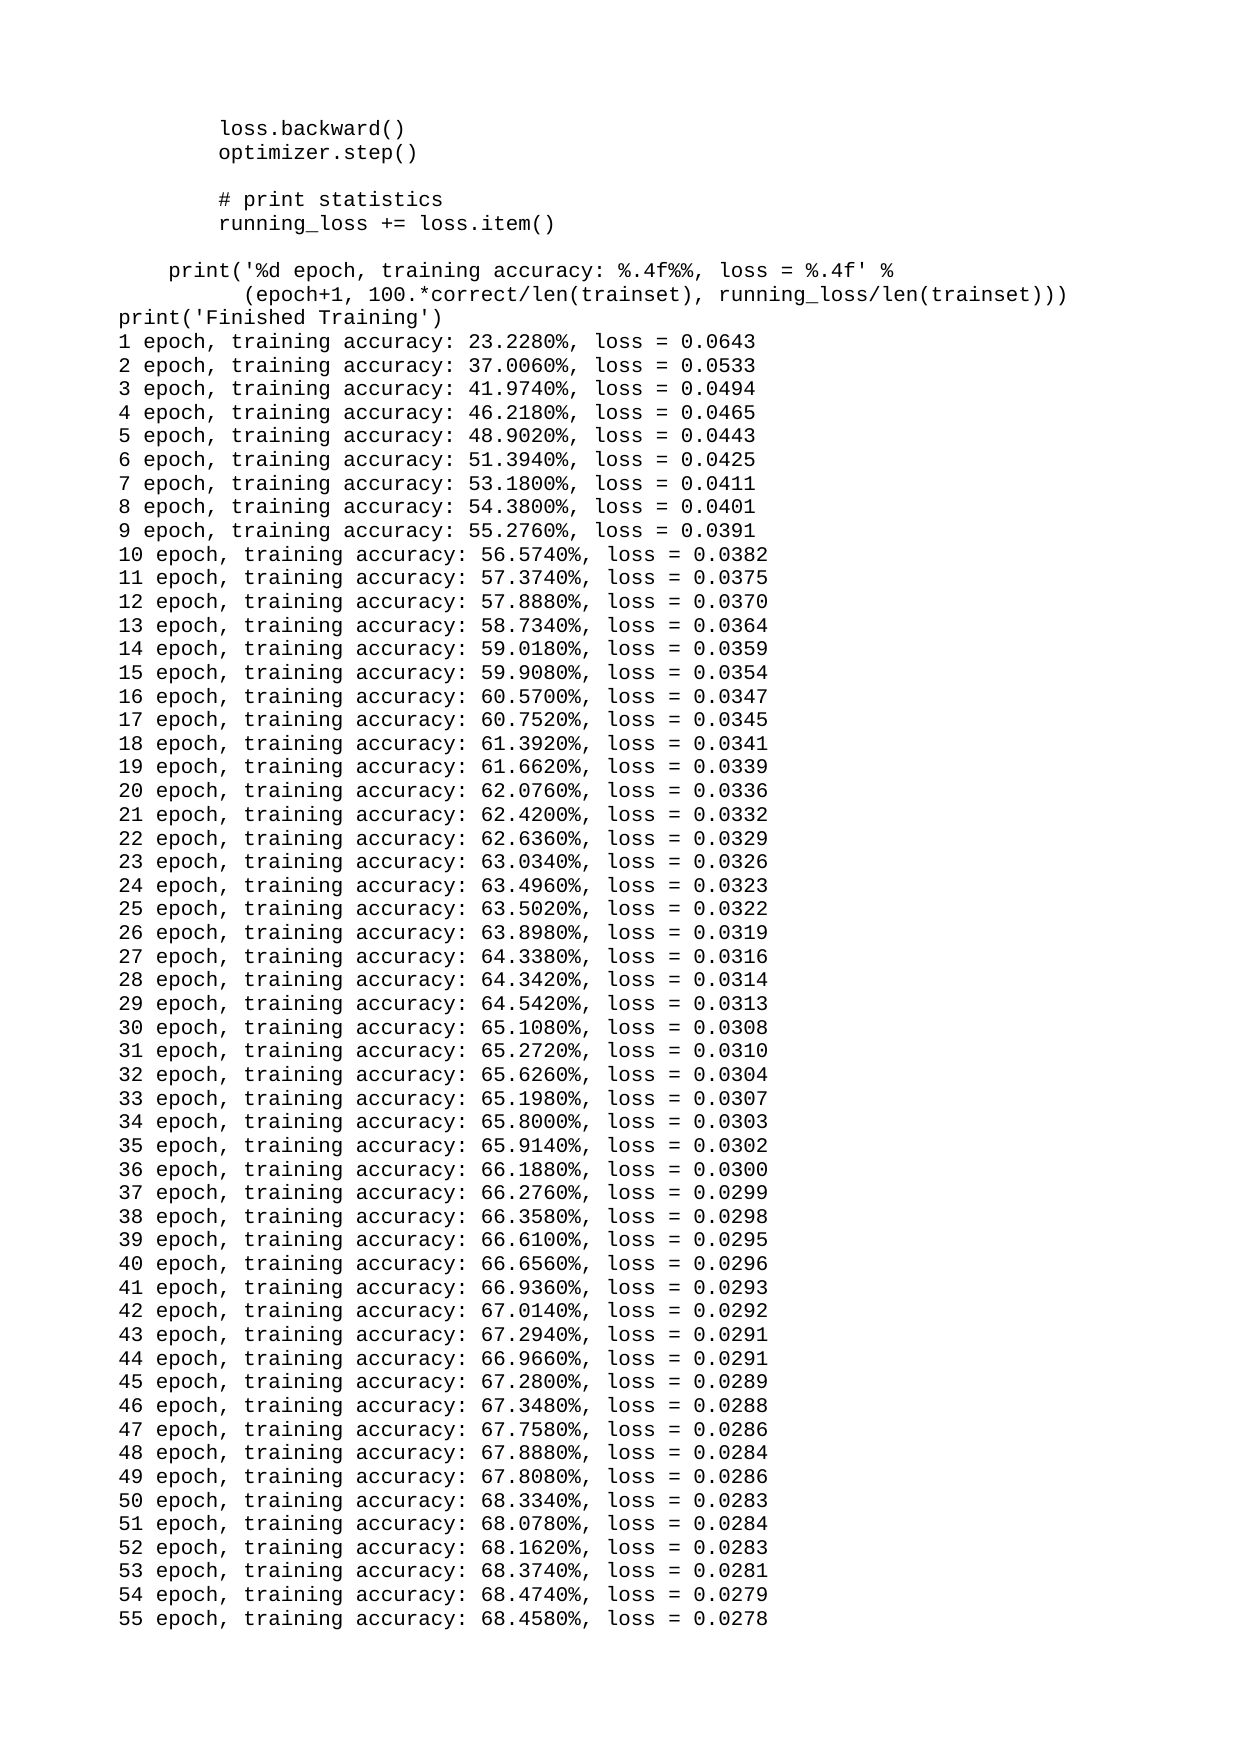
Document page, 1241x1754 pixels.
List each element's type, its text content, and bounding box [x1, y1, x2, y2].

text 35 epoch, training accuracy: 65.9140%, loss = 0.0302 [118, 1135, 1122, 1158]
text 46 epoch, training accuracy: 67.3480%, loss = 0.0288 [118, 1395, 1122, 1419]
text 47 epoch, training accuracy: 67.7580%, loss = 0.0286 [118, 1419, 1122, 1442]
text 44 epoch, training accuracy: 66.9660%, loss = 0.0291 [118, 1348, 1122, 1371]
text 34 epoch, training accuracy: 65.8000%, loss = 0.0303 [118, 1111, 1122, 1135]
text 3 epoch, training accuracy: 41.9740%, loss = 0.0494 [118, 378, 1122, 402]
text 55 epoch, training accuracy: 68.4580%, loss = 0.0278 [118, 1608, 1122, 1631]
text 10 epoch, training accuracy: 56.5740%, loss = 0.0382 [118, 544, 1122, 567]
text 5 epoch, training accuracy: 48.9020%, loss = 0.0443 [118, 426, 1122, 449]
text 43 epoch, training accuracy: 67.2940%, loss = 0.0291 [118, 1324, 1122, 1348]
text 50 epoch, training accuracy: 68.3340%, loss = 0.0283 [118, 1489, 1122, 1513]
text 14 epoch, training accuracy: 59.0180%, loss = 0.0359 [118, 638, 1122, 662]
text 45 epoch, training accuracy: 67.2800%, loss = 0.0289 [118, 1371, 1122, 1395]
text 30 epoch, training accuracy: 65.1080%, loss = 0.0308 [118, 1017, 1122, 1040]
text 2 epoch, training accuracy: 37.0060%, loss = 0.0533 [118, 354, 1122, 378]
text running_loss += loss.item() [118, 213, 1122, 236]
text 29 epoch, training accuracy: 64.5420%, loss = 0.0313 [118, 993, 1122, 1017]
text 54 epoch, training accuracy: 68.4740%, loss = 0.0279 [118, 1584, 1122, 1608]
text 22 epoch, training accuracy: 62.6360%, loss = 0.0329 [118, 827, 1122, 851]
text 21 epoch, training accuracy: 62.4200%, loss = 0.0332 [118, 804, 1122, 827]
text 23 epoch, training accuracy: 63.0340%, loss = 0.0326 [118, 851, 1122, 875]
text print('%d epoch, training accuracy: %.4f%%, loss = %.4f' % [118, 260, 1122, 284]
text optimizer.step() [118, 142, 1122, 165]
text 52 epoch, training accuracy: 68.1620%, loss = 0.0283 [118, 1537, 1122, 1561]
text 53 epoch, training accuracy: 68.3740%, loss = 0.0281 [118, 1561, 1122, 1584]
text 24 epoch, training accuracy: 63.4960%, loss = 0.0323 [118, 875, 1122, 898]
text 32 epoch, training accuracy: 65.6260%, loss = 0.0304 [118, 1064, 1122, 1088]
text 36 epoch, training accuracy: 66.1880%, loss = 0.0300 [118, 1158, 1122, 1182]
text 15 epoch, training accuracy: 59.9080%, loss = 0.0354 [118, 662, 1122, 686]
text 20 epoch, training accuracy: 62.0760%, loss = 0.0336 [118, 780, 1122, 804]
text 42 epoch, training accuracy: 67.0140%, loss = 0.0292 [118, 1300, 1122, 1324]
text 38 epoch, training accuracy: 66.3580%, loss = 0.0298 [118, 1206, 1122, 1229]
text 40 epoch, training accuracy: 66.6560%, loss = 0.0296 [118, 1253, 1122, 1277]
text 41 epoch, training accuracy: 66.9360%, loss = 0.0293 [118, 1277, 1122, 1300]
text 48 epoch, training accuracy: 67.8880%, loss = 0.0284 [118, 1442, 1122, 1466]
text 33 epoch, training accuracy: 65.1980%, loss = 0.0307 [118, 1088, 1122, 1111]
text 6 epoch, training accuracy: 51.3940%, loss = 0.0425 [118, 449, 1122, 473]
text 13 epoch, training accuracy: 58.7340%, loss = 0.0364 [118, 615, 1122, 638]
text 37 epoch, training accuracy: 66.2760%, loss = 0.0299 [118, 1182, 1122, 1206]
text (epoch+1, 100.*correct/len(trainset), running_loss/len(trainset))) [118, 284, 1122, 307]
text 26 epoch, training accuracy: 63.8980%, loss = 0.0319 [118, 922, 1122, 946]
text 16 epoch, training accuracy: 60.5700%, loss = 0.0347 [118, 686, 1122, 709]
text 39 epoch, training accuracy: 66.6100%, loss = 0.0295 [118, 1229, 1122, 1253]
text ​ [118, 165, 1122, 189]
text 4 epoch, training accuracy: 46.2180%, loss = 0.0465 [118, 402, 1122, 426]
text 25 epoch, training accuracy: 63.5020%, loss = 0.0322 [118, 898, 1122, 922]
text 12 epoch, training accuracy: 57.8880%, loss = 0.0370 [118, 591, 1122, 615]
text 49 epoch, training accuracy: 67.8080%, loss = 0.0286 [118, 1466, 1122, 1489]
text 7 epoch, training accuracy: 53.1800%, loss = 0.0411 [118, 473, 1122, 496]
text # print statistics [118, 189, 1122, 213]
text 27 epoch, training accuracy: 64.3380%, loss = 0.0316 [118, 946, 1122, 969]
text print('Finished Training') [118, 307, 1122, 331]
text 17 epoch, training accuracy: 60.7520%, loss = 0.0345 [118, 709, 1122, 733]
text 28 epoch, training accuracy: 64.3420%, loss = 0.0314 [118, 969, 1122, 993]
text 8 epoch, training accuracy: 54.3800%, loss = 0.0401 [118, 496, 1122, 520]
text 19 epoch, training accuracy: 61.6620%, loss = 0.0339 [118, 757, 1122, 780]
text 31 epoch, training accuracy: 65.2720%, loss = 0.0310 [118, 1040, 1122, 1064]
text 1 epoch, training accuracy: 23.2280%, loss = 0.0643 [118, 331, 1122, 354]
text loss.backward() [118, 118, 1122, 142]
text 18 epoch, training accuracy: 61.3920%, loss = 0.0341 [118, 733, 1122, 757]
text 51 epoch, training accuracy: 68.0780%, loss = 0.0284 [118, 1513, 1122, 1537]
text 9 epoch, training accuracy: 55.2760%, loss = 0.0391 [118, 520, 1122, 544]
text 11 epoch, training accuracy: 57.3740%, loss = 0.0375 [118, 567, 1122, 591]
